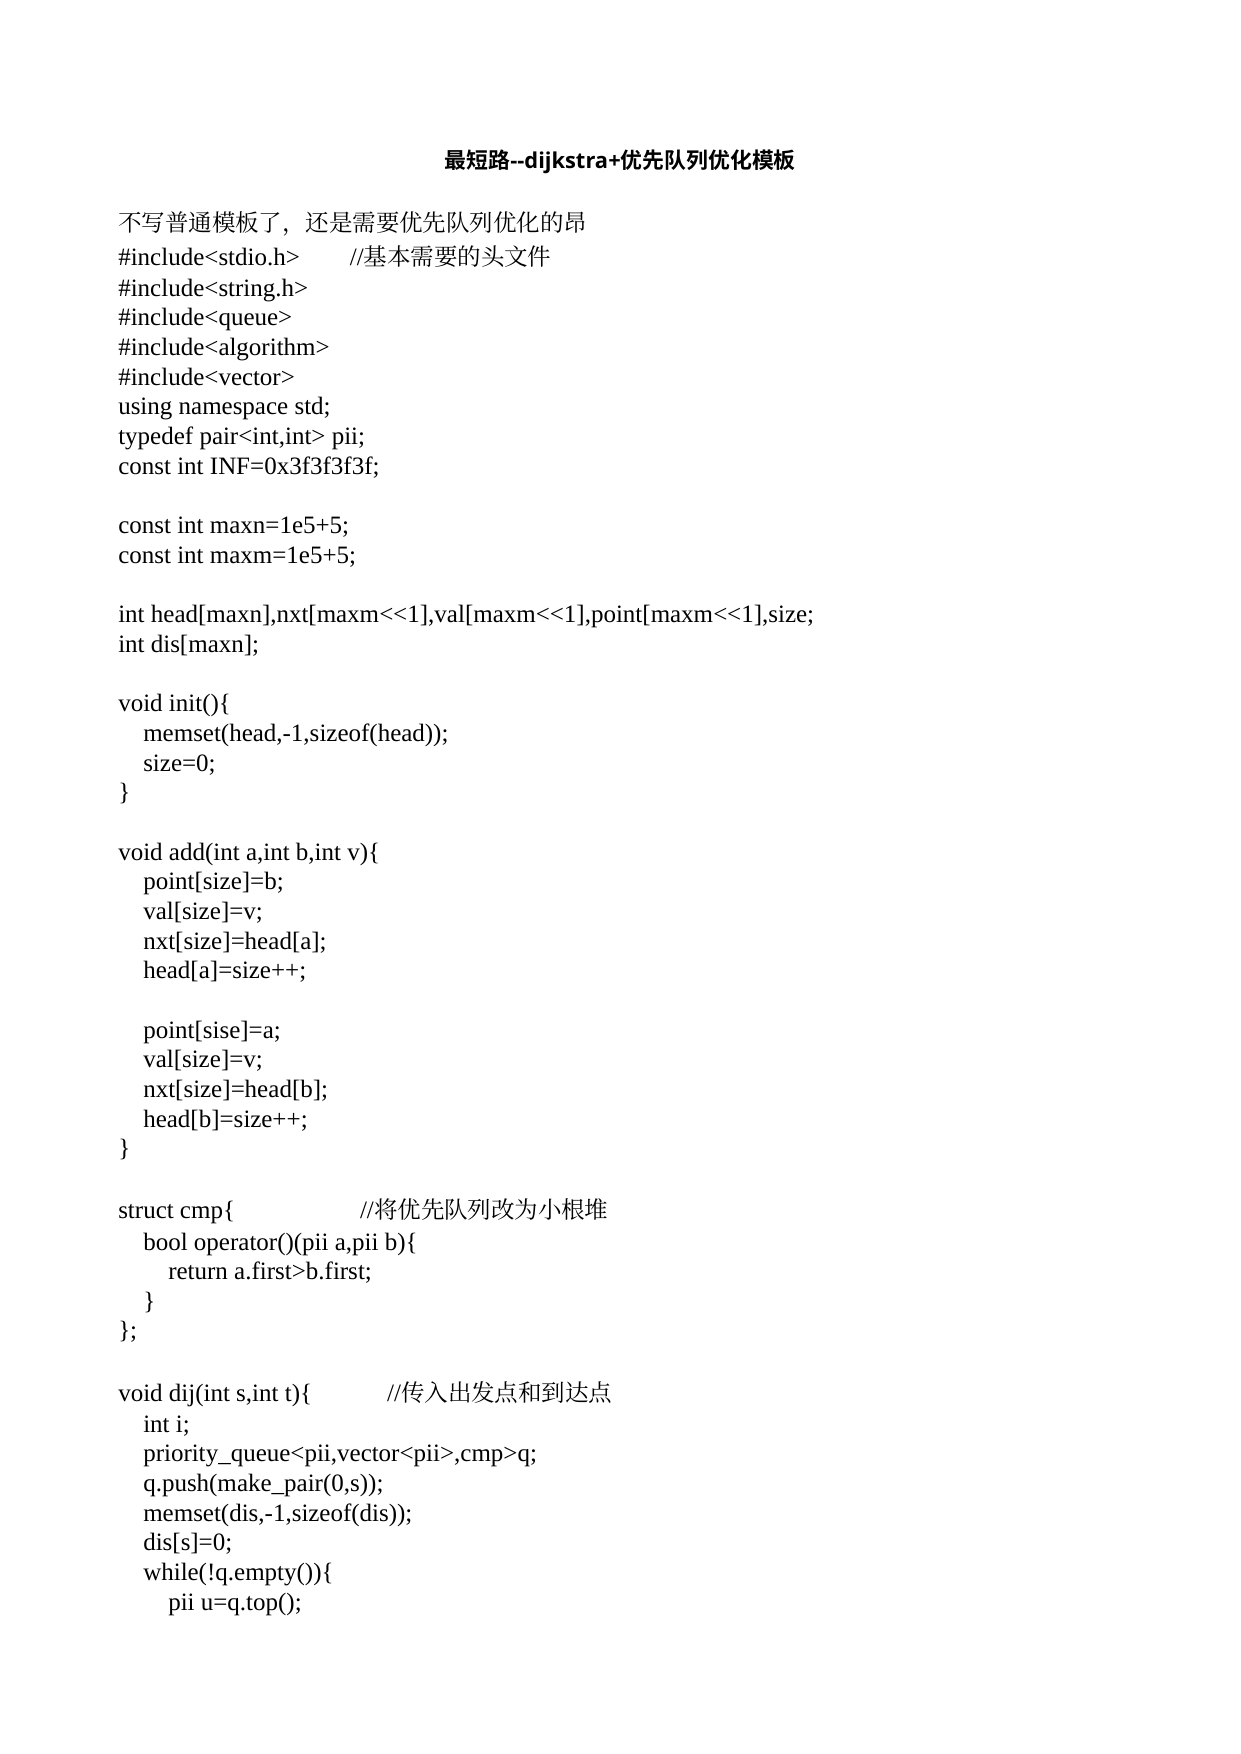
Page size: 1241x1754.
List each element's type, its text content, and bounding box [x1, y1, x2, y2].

text 不写普通模板了，还是需要优先队列优化的昂 [118, 204, 1122, 238]
text void add(int a,int b,int v){ [118, 836, 1122, 865]
text int i; [118, 1408, 1122, 1437]
text val[size]=v; [118, 1043, 1122, 1073]
text q.push(make_pair(0,s)); [118, 1467, 1122, 1497]
text #include<stdio.h> //基本需要的头文件 [118, 238, 1122, 272]
text head[a]=size++; [118, 954, 1122, 984]
text const int maxm=1e5+5; [118, 539, 1122, 568]
text int head[maxn],nxt[maxm<<1],val[maxm<<1],point[maxm<<1],size; [118, 598, 1122, 628]
text int dis[maxn]; [118, 628, 1122, 658]
text const int INF=0x3f3f3f3f; [118, 450, 1122, 479]
text } [118, 1133, 1122, 1162]
text pii u=q.top(); [118, 1586, 1122, 1616]
text val[size]=v; [118, 895, 1122, 925]
text void init(){ [118, 687, 1122, 717]
text point[size]=b; [118, 865, 1122, 895]
text head[b]=size++; [118, 1103, 1122, 1133]
text while(!q.empty()){ [118, 1556, 1122, 1586]
text void dij(int s,int t){ //传入出发点和到达点 [118, 1374, 1122, 1408]
text const int maxn=1e5+5; [118, 509, 1122, 539]
text #include<vector> [118, 361, 1122, 390]
text } [118, 1285, 1122, 1315]
text #include<algorithm> [118, 331, 1122, 361]
text nxt[size]=head[a]; [118, 925, 1122, 954]
text return a.first>b.first; [118, 1255, 1122, 1285]
text memset(head,-1,sizeof(head)); [118, 717, 1122, 747]
text dis[s]=0; [118, 1526, 1122, 1556]
text point[sise]=a; [118, 1014, 1122, 1043]
text priority_queue<pii,vector<pii>,cmp>q; [118, 1437, 1122, 1467]
text using namespace std; [118, 390, 1122, 420]
text #include<string.h> [118, 272, 1122, 301]
text memset(dis,-1,sizeof(dis)); [118, 1497, 1122, 1526]
text } [118, 776, 1122, 806]
text typedef pair<int,int> pii; [118, 420, 1122, 450]
text #include<queue> [118, 301, 1122, 331]
text }; [118, 1315, 1122, 1344]
text size=0; [118, 747, 1122, 776]
text nxt[size]=head[b]; [118, 1073, 1122, 1103]
text struct cmp{ //将优先队列改为小根堆 [118, 1192, 1122, 1226]
text bool operator()(pii a,pii b){ [118, 1226, 1122, 1255]
